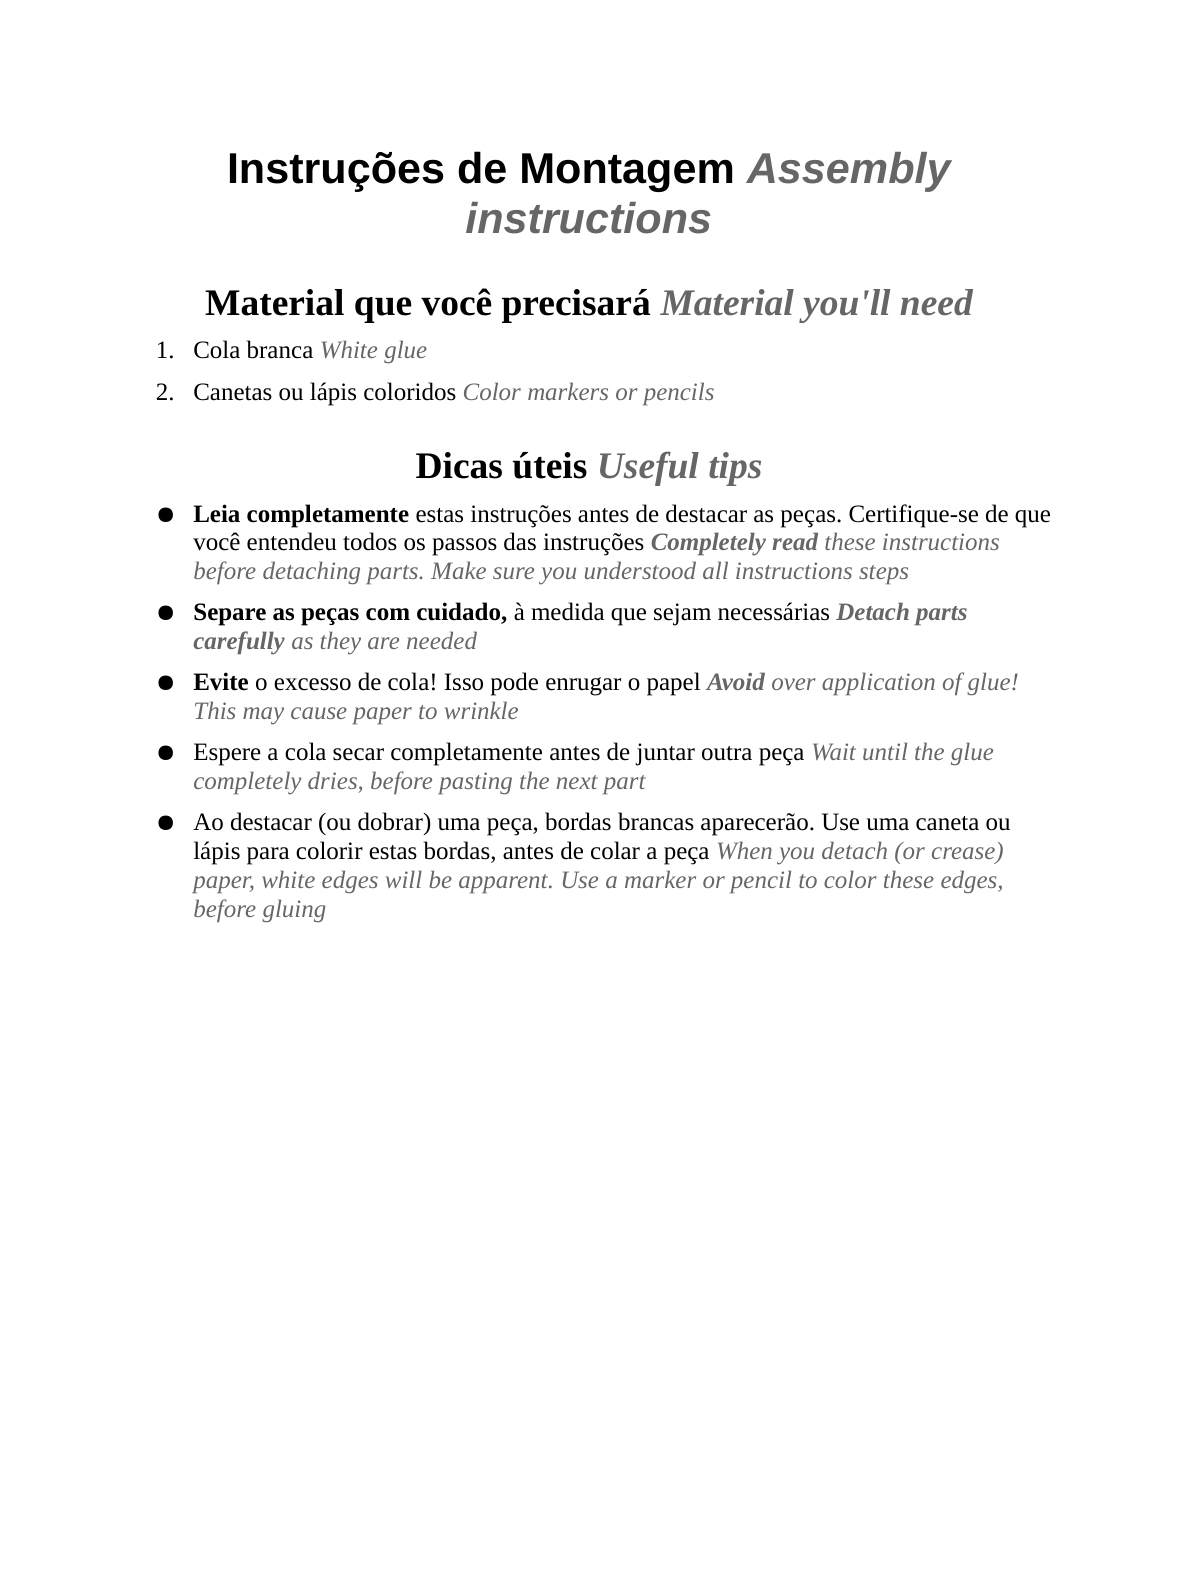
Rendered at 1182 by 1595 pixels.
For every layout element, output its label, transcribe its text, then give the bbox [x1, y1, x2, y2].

list Evite o excesso de cola! Isso pode enrugar o papel Avoid over application of glue! This may cause paper to wrinkle [156, 667, 1063, 725]
list Leia completamente estas instruções antes de destacar as peças. Certifique-se de que você entendeu todos os passos das instruções Completely read these instructions before detaching parts. Make sure you understood all instructions steps [156, 499, 1063, 585]
list Espere a cola secar completamente antes de juntar outra peça Wait until the glue completely dries, before pasting the next part [156, 737, 1063, 795]
list Cola branca White glue [156, 336, 1063, 364]
list Ao destacar (ou dobrar) uma peça, bordas brancas aparecerão. Use uma caneta ou lápis para colorir estas bordas, antes de colar a peça When you detach (or crease) paper, white edges will be apparent. Use a marker or pencil to color these edges, before gluing [156, 807, 1063, 922]
subtitle Instruções de Montagem Assembly instructions [118, 143, 1063, 242]
subtitle Material que você precisará Material you'll need [118, 280, 1063, 323]
list Separe as peças com cuidado, à medida que sejam necessárias Detach parts carefully as they are needed [156, 597, 1063, 655]
list Canetas ou lápis coloridos Color markers or pencils [156, 377, 1063, 406]
subtitle Dicas úteis Useful tips [118, 443, 1063, 486]
